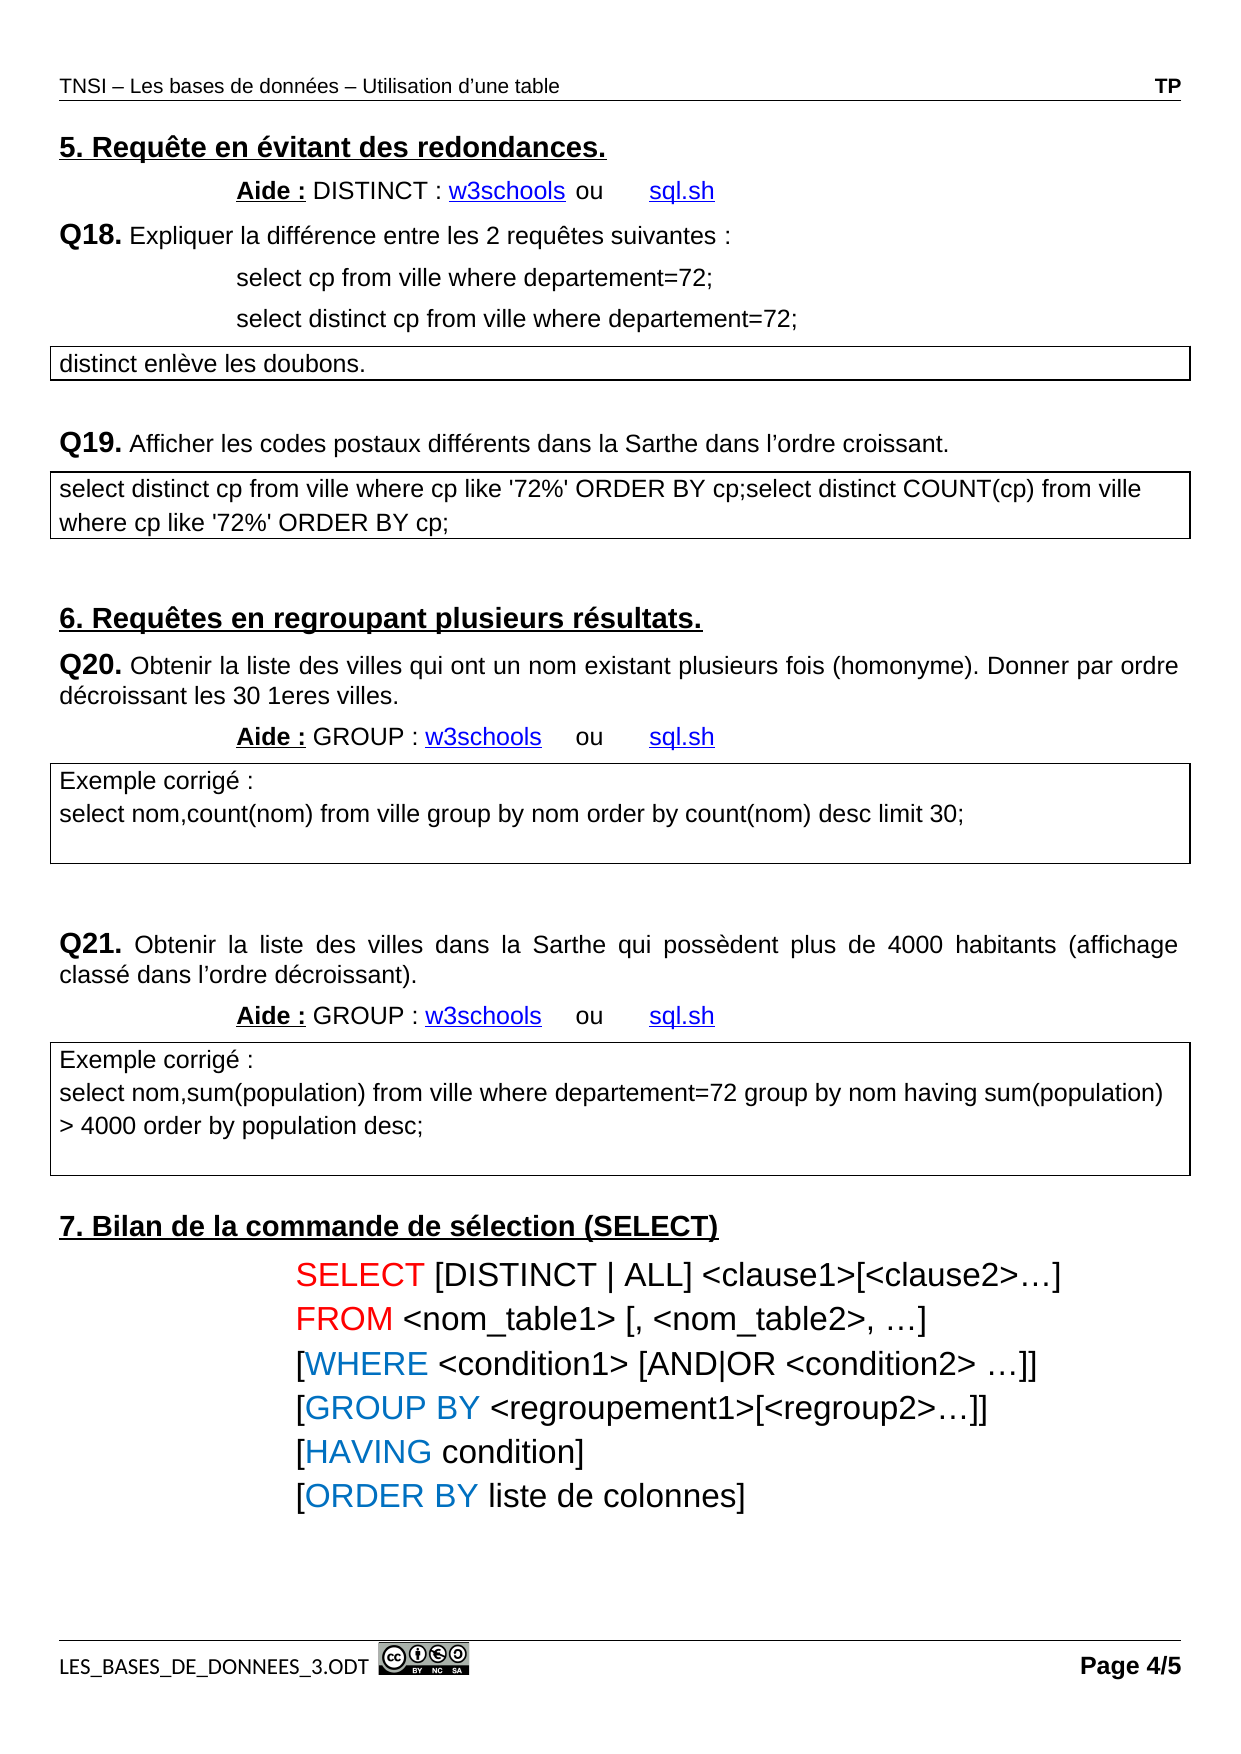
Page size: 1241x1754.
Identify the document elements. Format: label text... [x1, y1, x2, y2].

text select distinct cp from ville where departement=72; [236, 304, 1181, 333]
text [ORDER BY liste de colonnes] [295, 1476, 1181, 1514]
picture [378, 1642, 470, 1675]
list Requêtes en regroupant plusieurs résultats. [59, 601, 1181, 635]
list Requête en évitant des redondances. [59, 130, 1181, 163]
list Bilan de la commande de sélection (SELECT) [59, 1209, 1181, 1243]
text FROM <nom_table1> [, <nom_table2>, …] [295, 1299, 1181, 1338]
text Exemple corrigé : [51, 1043, 1189, 1074]
text SELECT [DISTINCT | ALL] <clause1>[<clause2>…] [295, 1255, 1181, 1294]
text Q19. Afficher les codes postaux différents dans la Sarthe dans l’ordre croissant. [59, 425, 1181, 459]
text Aide : GROUP : w3schools ou sql.sh [236, 722, 1181, 751]
text select cp from ville where departement=72; [236, 263, 1181, 292]
text Q18. Expliquer la différence entre les 2 requêtes suivantes : [59, 217, 1181, 251]
text [WHERE <condition1> [AND|OR <condition2> …]] [295, 1343, 1181, 1382]
text Q21. Obtenir la liste des villes dans la Sarthe qui possèdent plus de 4000 habitants (affichage classé dans l’ordre décroissant). [59, 926, 1181, 988]
text [GROUP BY <regroupement1>[<regroup2>…]] [295, 1388, 1181, 1426]
text Aide : GROUP : w3schools ou sql.sh [236, 1001, 1181, 1029]
text select distinct cp from ville where cp like '72%' ORDER BY cp;select distinct COUNT(cp) from ville where cp like '72%' ORDER BY cp; [51, 473, 1189, 538]
text Aide : DISTINCT : w3schools ou sql.sh [236, 176, 1181, 204]
text distinct enlève les doubons. [51, 347, 1189, 379]
text select nom,count(nom) from ville group by nom order by count(nom) desc limit 30; [51, 796, 1189, 828]
text Exemple corrigé : [51, 764, 1189, 795]
text Q20. Obtenir la liste des villes qui ont un nom existant plusieurs fois (homonyme). Donner par ordre décroissant les 30 1eres villes. [59, 647, 1181, 709]
text [HAVING condition] [295, 1432, 1181, 1470]
text select nom,sum(population) from ville where departement=72 group by nom having sum(population) > 4000 order by population desc; [51, 1075, 1189, 1140]
